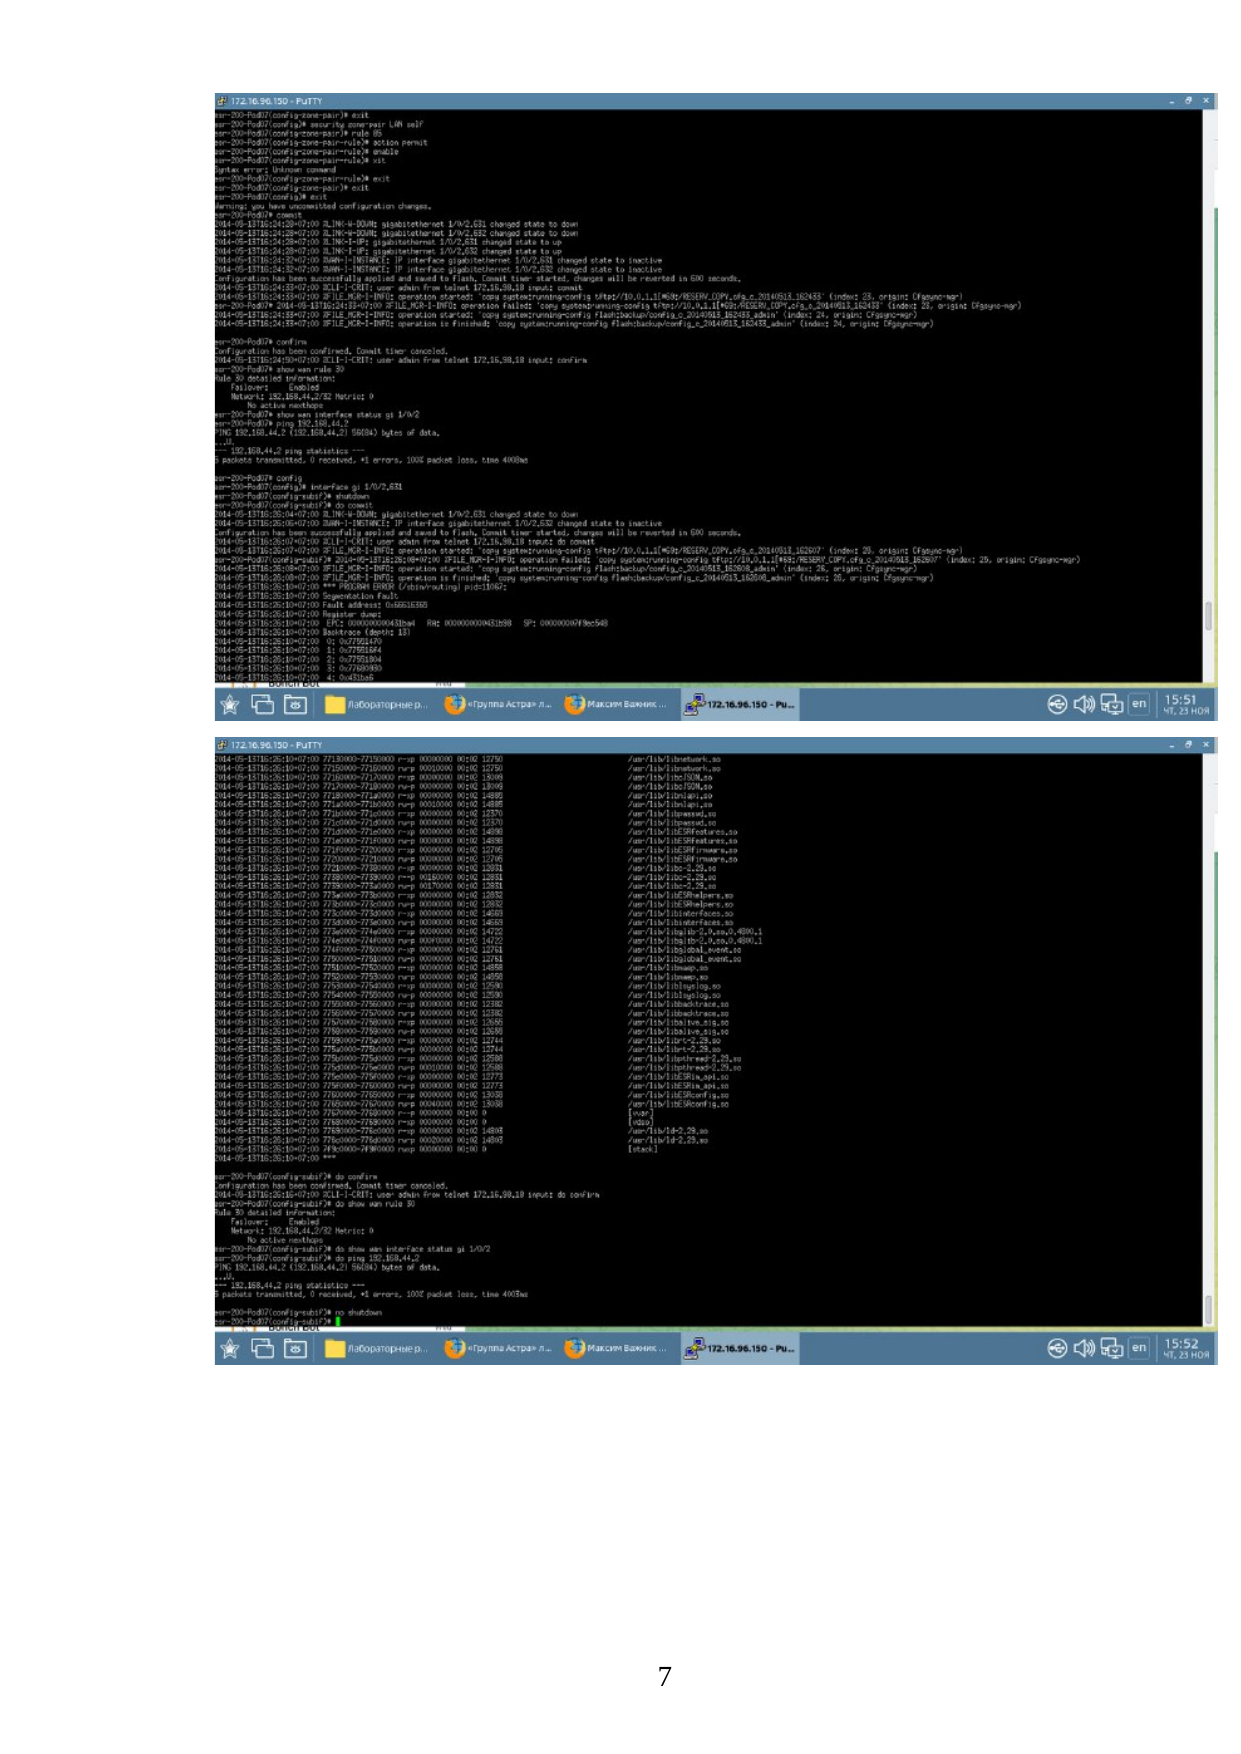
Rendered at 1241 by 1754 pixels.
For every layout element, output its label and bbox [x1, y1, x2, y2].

picture [214, 93, 1218, 721]
picture [214, 737, 1218, 1365]
